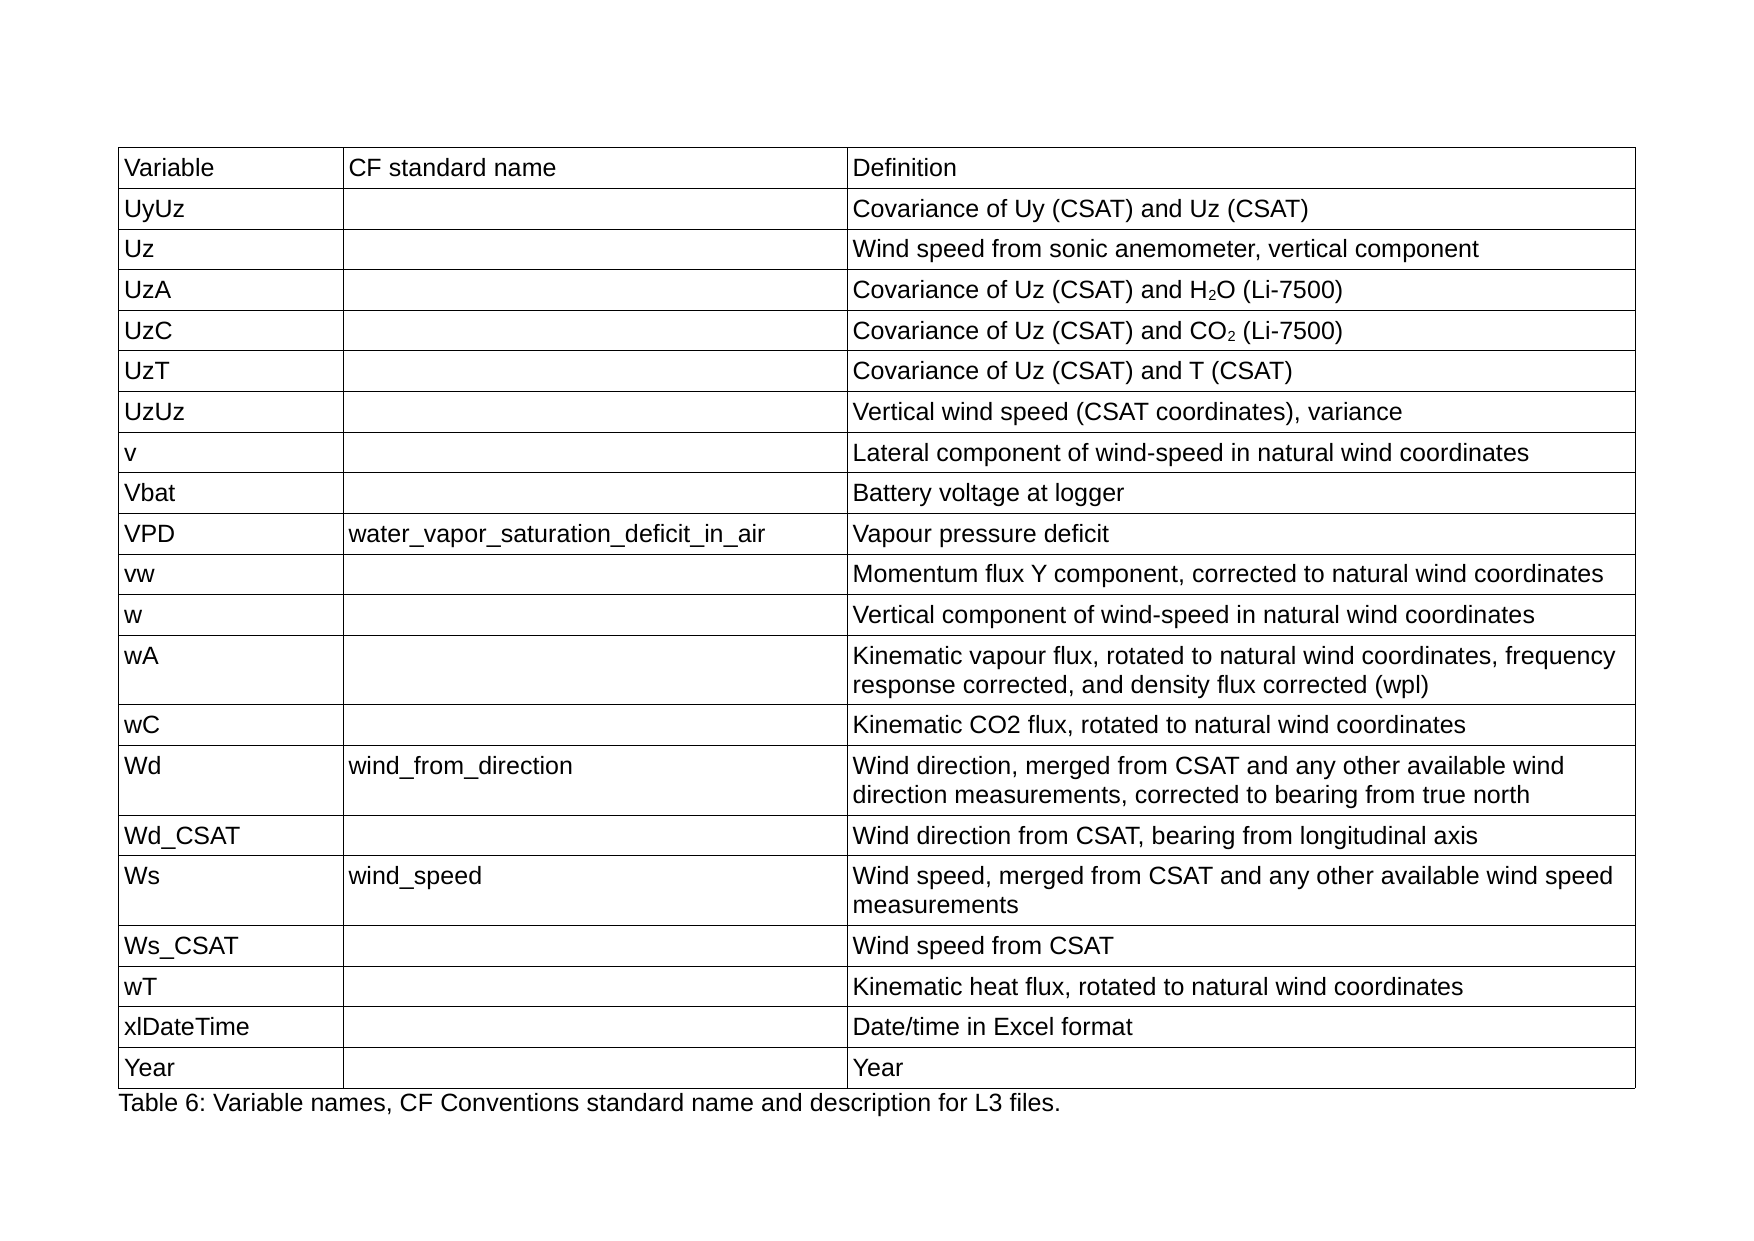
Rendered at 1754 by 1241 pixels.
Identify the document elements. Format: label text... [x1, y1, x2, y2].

table_cell [344, 351, 847, 391]
table_header Variable [119, 148, 343, 188]
table_cell Kinematic vapour flux, rotated to natural wind coordinates, frequency response corrected, and density flux corrected (wpl) [848, 636, 1635, 704]
table_cell Vbat [119, 473, 343, 513]
table_cell [344, 1007, 847, 1047]
table_cell Wd_CSAT [119, 816, 343, 855]
table_cell Vertical wind speed (CSAT coordinates), variance [848, 392, 1635, 432]
table_cell [344, 189, 847, 228]
table_cell Year [848, 1048, 1635, 1087]
table_cell Battery voltage at logger [848, 473, 1635, 513]
table_cell Vapour pressure deficit [848, 514, 1635, 553]
table_cell UzC [119, 311, 343, 350]
table_cell wC [119, 705, 343, 745]
table_cell [344, 595, 847, 635]
table_cell [344, 473, 847, 513]
table_cell Covariance of Uz (CSAT) and CO2 (Li-7500) [848, 311, 1635, 350]
table_cell Uz [119, 230, 343, 269]
table_cell Covariance of Uz (CSAT) and H2O (Li-7500) [848, 270, 1635, 310]
table_cell VPD [119, 514, 343, 553]
table_cell [344, 311, 847, 350]
table_cell Kinematic CO2 flux, rotated to natural wind coordinates [848, 705, 1635, 745]
table_cell [344, 816, 847, 855]
table_cell Date/time in Excel format [848, 1007, 1635, 1047]
table_cell [344, 270, 847, 310]
text Table 6: Variable names, CF Conventions standard name and description for L3 files. [118, 1088, 1636, 1117]
table_cell Year [119, 1048, 343, 1087]
table_header CF standard name [344, 148, 847, 188]
table_cell [344, 555, 847, 594]
table_cell [344, 392, 847, 432]
table_cell [344, 1048, 847, 1087]
table_cell [344, 433, 847, 472]
table_cell [344, 967, 847, 1006]
table_cell [344, 636, 847, 704]
table_cell v [119, 433, 343, 472]
table_cell Vertical component of wind-speed in natural wind coordinates [848, 595, 1635, 635]
table_cell wind_speed [344, 856, 847, 925]
table_cell Wind speed from sonic anemometer, vertical component [848, 230, 1635, 269]
table_cell wind_from_direction [344, 746, 847, 815]
table_cell UzA [119, 270, 343, 310]
table_cell Wind direction, merged from CSAT and any other available wind direction measurements, corrected to bearing from true north [848, 746, 1635, 815]
table_cell UzT [119, 351, 343, 391]
table_cell xlDateTime [119, 1007, 343, 1047]
table_cell Wind direction from CSAT, bearing from longitudinal axis [848, 816, 1635, 855]
table_header Definition [848, 148, 1635, 188]
table_cell Ws_CSAT [119, 926, 343, 966]
table_cell [344, 926, 847, 966]
table_cell [344, 705, 847, 745]
table_cell Kinematic heat flux, rotated to natural wind coordinates [848, 967, 1635, 1006]
table_cell Covariance of Uy (CSAT) and Uz (CSAT) [848, 189, 1635, 228]
table_cell vw [119, 555, 343, 594]
table_cell Lateral component of wind-speed in natural wind coordinates [848, 433, 1635, 472]
table_cell water_vapor_saturation_deficit_in_air [344, 514, 847, 553]
table_cell wA [119, 636, 343, 704]
table_cell UzUz [119, 392, 343, 432]
table_cell Covariance of Uz (CSAT) and T (CSAT) [848, 351, 1635, 391]
table_cell Momentum flux Y component, corrected to natural wind coordinates [848, 555, 1635, 594]
table_cell Ws [119, 856, 343, 925]
table_cell Wind speed, merged from CSAT and any other available wind speed measurements [848, 856, 1635, 925]
table_cell Wind speed from CSAT [848, 926, 1635, 966]
table_cell UyUz [119, 189, 343, 228]
table_cell [344, 230, 847, 269]
table_cell w [119, 595, 343, 635]
table_cell wT [119, 967, 343, 1006]
table_cell Wd [119, 746, 343, 815]
